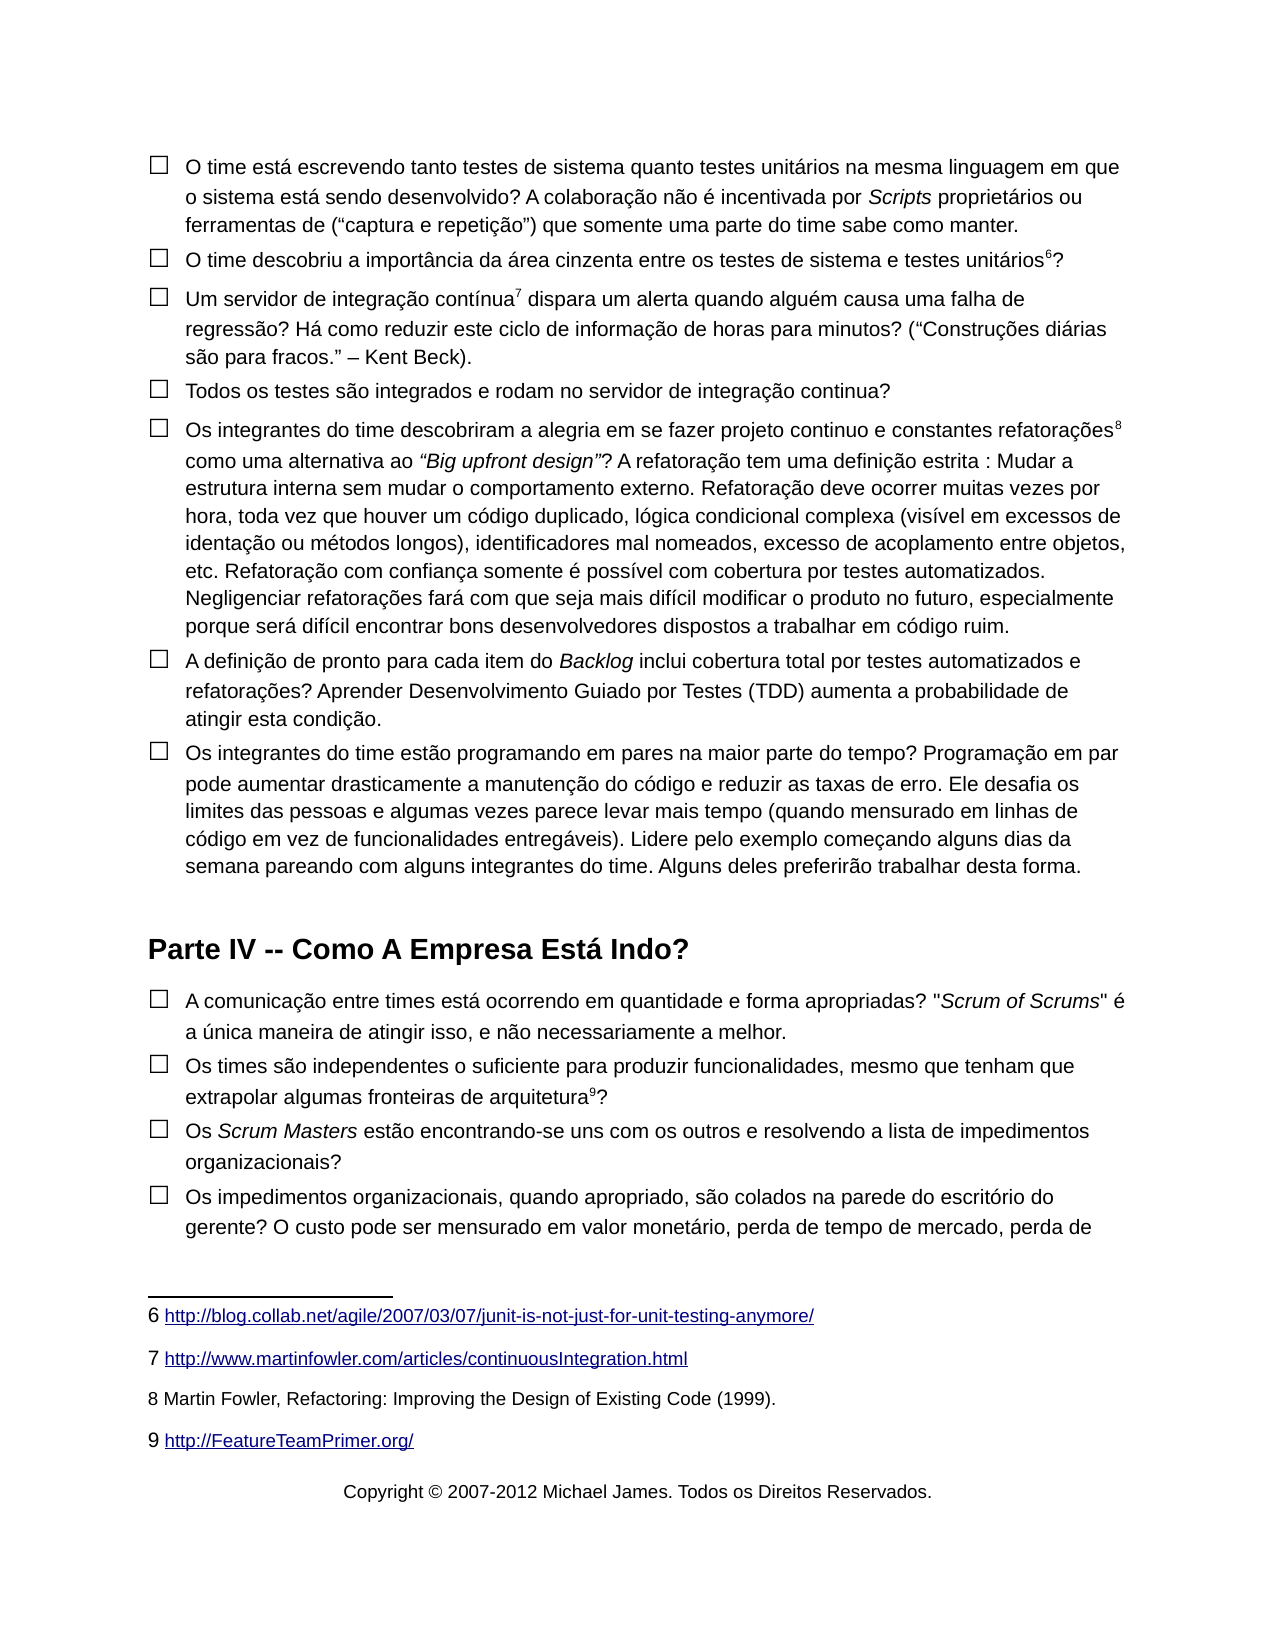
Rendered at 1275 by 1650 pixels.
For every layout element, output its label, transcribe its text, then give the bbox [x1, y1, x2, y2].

subtitle Parte IV -- Como A Empresa Está Indo? [148, 932, 1127, 965]
list O time descobriu a importância da área cinzenta entre os testes de sistema e testes unitários? [148, 240, 1127, 274]
list Os impedimentos organizacionais, quando apropriado, são colados na parede do escritório do gerente? O custo pode ser mensurado em valor monetário, perda de tempo de mercado, perda de [148, 1177, 1127, 1239]
list Os integrantes do time estão programando em pares na maior parte do tempo? Programação em par pode aumentar drasticamente a manutenção do código e reduzir as taxas de erro. Ele desafia os limites das pessoas e algumas vezes parece levar mais tempo (quando mensurado em linhas de código em vez de funcionalidades entregáveis). Lidere pelo exemplo começando alguns dias da semana pareando com alguns integrantes do time. Alguns deles preferirão trabalhar desta forma. [148, 734, 1127, 878]
list Um servidor de integração contínua dispara um alerta quando alguém causa uma falha de regressão? Há como reduzir este ciclo de informação de horas para minutos? (“Construções diárias são para fracos.” – Kent Beck). [148, 279, 1127, 368]
list A definição de pronto para cada item do Backlog inclui cobertura total por testes automatizados e refatorações? Aprender Desenvolvimento Guiado por Testes (TDD) aumenta a probabilidade de atingir esta condição. [148, 641, 1127, 730]
list O time está escrevendo tanto testes de sistema quanto testes unitários na mesma linguagem em que o sistema está sendo desenvolvido? A colaboração não é incentivada por Scripts proprietários ou ferramentas de (“captura e repetição”) que somente uma parte do time sabe como manter. [148, 148, 1127, 237]
list Todos os testes são integrados e rodam no servidor de integração continua? [148, 372, 1127, 406]
list Os Scrum Masters estão encontrando-se uns com os outros e resolvendo a lista de impedimentos organizacionais? [148, 1112, 1127, 1174]
list Martin Fowler, Refactoring: Improving the Design of Existing Code (1999). [148, 1388, 1127, 1409]
list Os integrantes do time descobriram a alegria em se fazer projeto continuo e constantes refatorações como uma alternativa ao “Big upfront design”? A refatoração tem uma definição estrita : Mudar a estrutura interna sem mudar o comportamento externo. Refatoração deve ocorrer muitas vezes por hora, toda vez que houver um código duplicado, lógica condicional complexa (visível em excessos de identação ou métodos longos), identificadores mal nomeados, excesso de acoplamento entre objetos, etc. Refatoração com confiança somente é possível com cobertura por testes automatizados. Negligenciar refatorações fará com que seja mais difícil modificar o produto no futuro, especialmente porque será difícil encontrar bons desenvolvedores dispostos a trabalhar em código ruim. [148, 411, 1127, 638]
list http://www.martinfowler.com/articles/continuousIntegration.html [148, 1346, 1127, 1369]
list Os times são independentes o suficiente para produzir funcionalidades, mesmo que tenham que extrapolar algumas fronteiras de arquitetura? [148, 1047, 1127, 1109]
list http://FeatureTeamPrimer.org/ [148, 1427, 1127, 1451]
list A comunicação entre times está ocorrendo em quantidade e forma apropriadas? "Scrum of Scrums" é a única maneira de atingir isso, e não necessariamente a melhor. [148, 982, 1127, 1043]
list http://blog.collab.net/agile/2007/03/07/junit-is-not-just-for-unit-testing-anymore/ [148, 1303, 1127, 1327]
